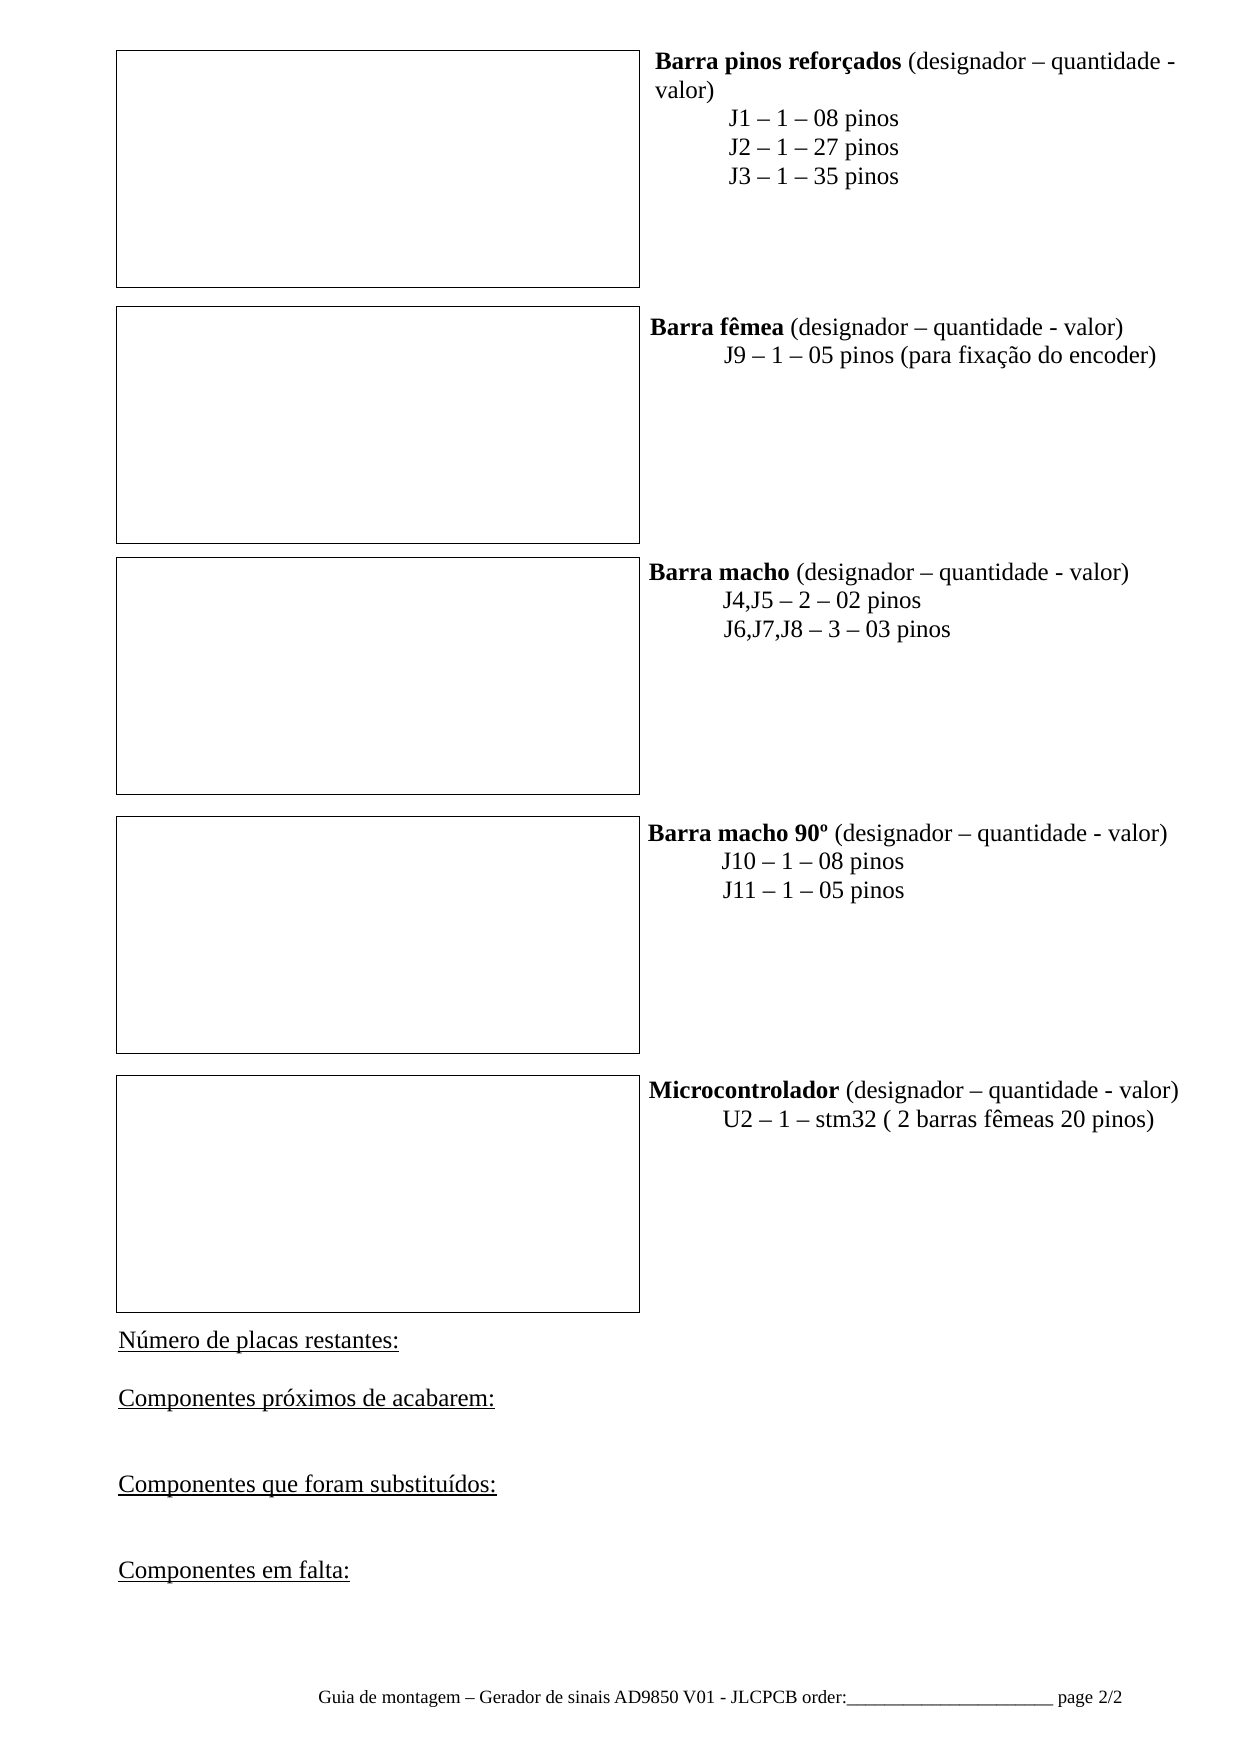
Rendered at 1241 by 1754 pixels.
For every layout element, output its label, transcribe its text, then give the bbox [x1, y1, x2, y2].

text Número de placas restantes: [118, 1326, 1122, 1354]
text Componentes que foram substituídos: [118, 1469, 1122, 1498]
text Componentes em falta: [118, 1556, 1122, 1584]
text Componentes próximos de acabarem: [118, 1383, 1122, 1412]
